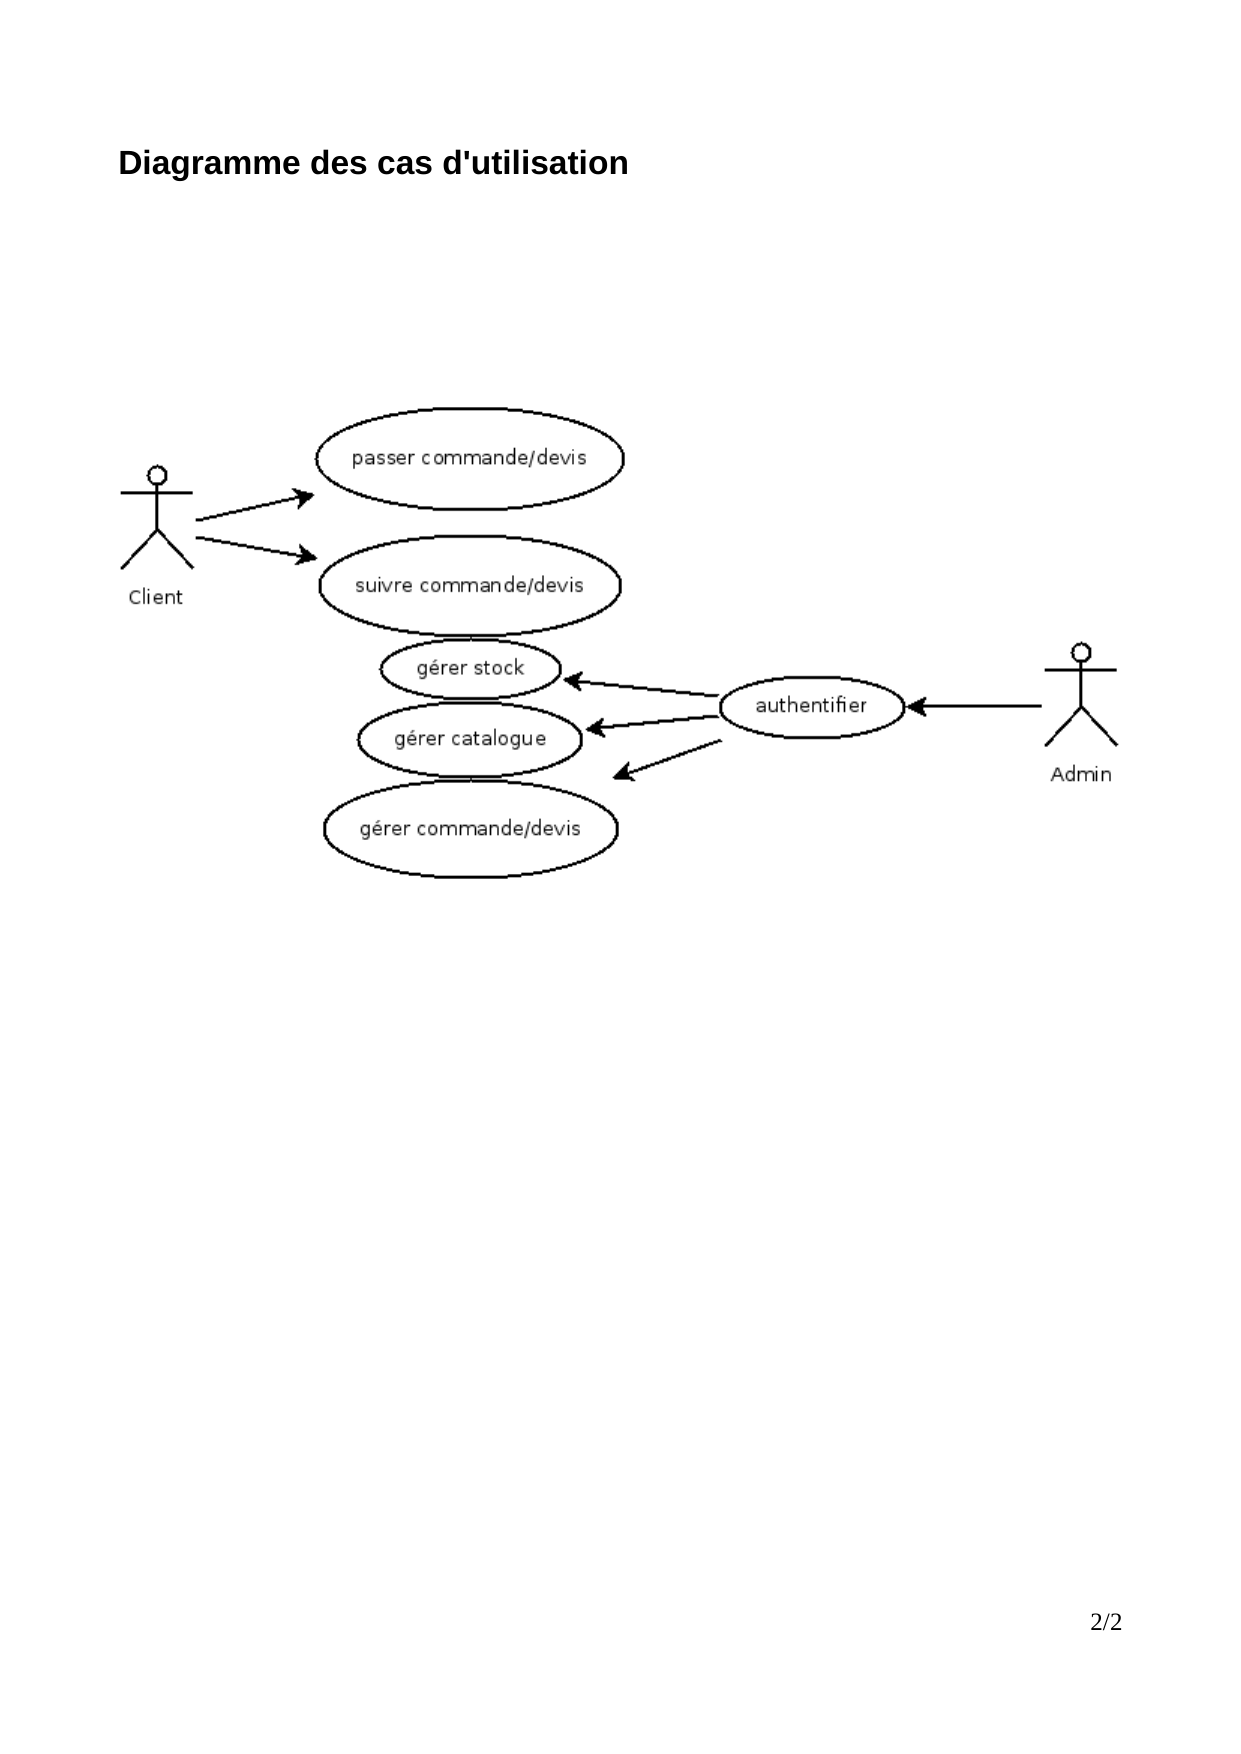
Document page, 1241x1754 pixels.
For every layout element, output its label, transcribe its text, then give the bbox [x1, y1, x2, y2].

subtitle Diagramme des cas d'utilisation [118, 143, 1122, 182]
picture [118, 406, 1123, 882]
